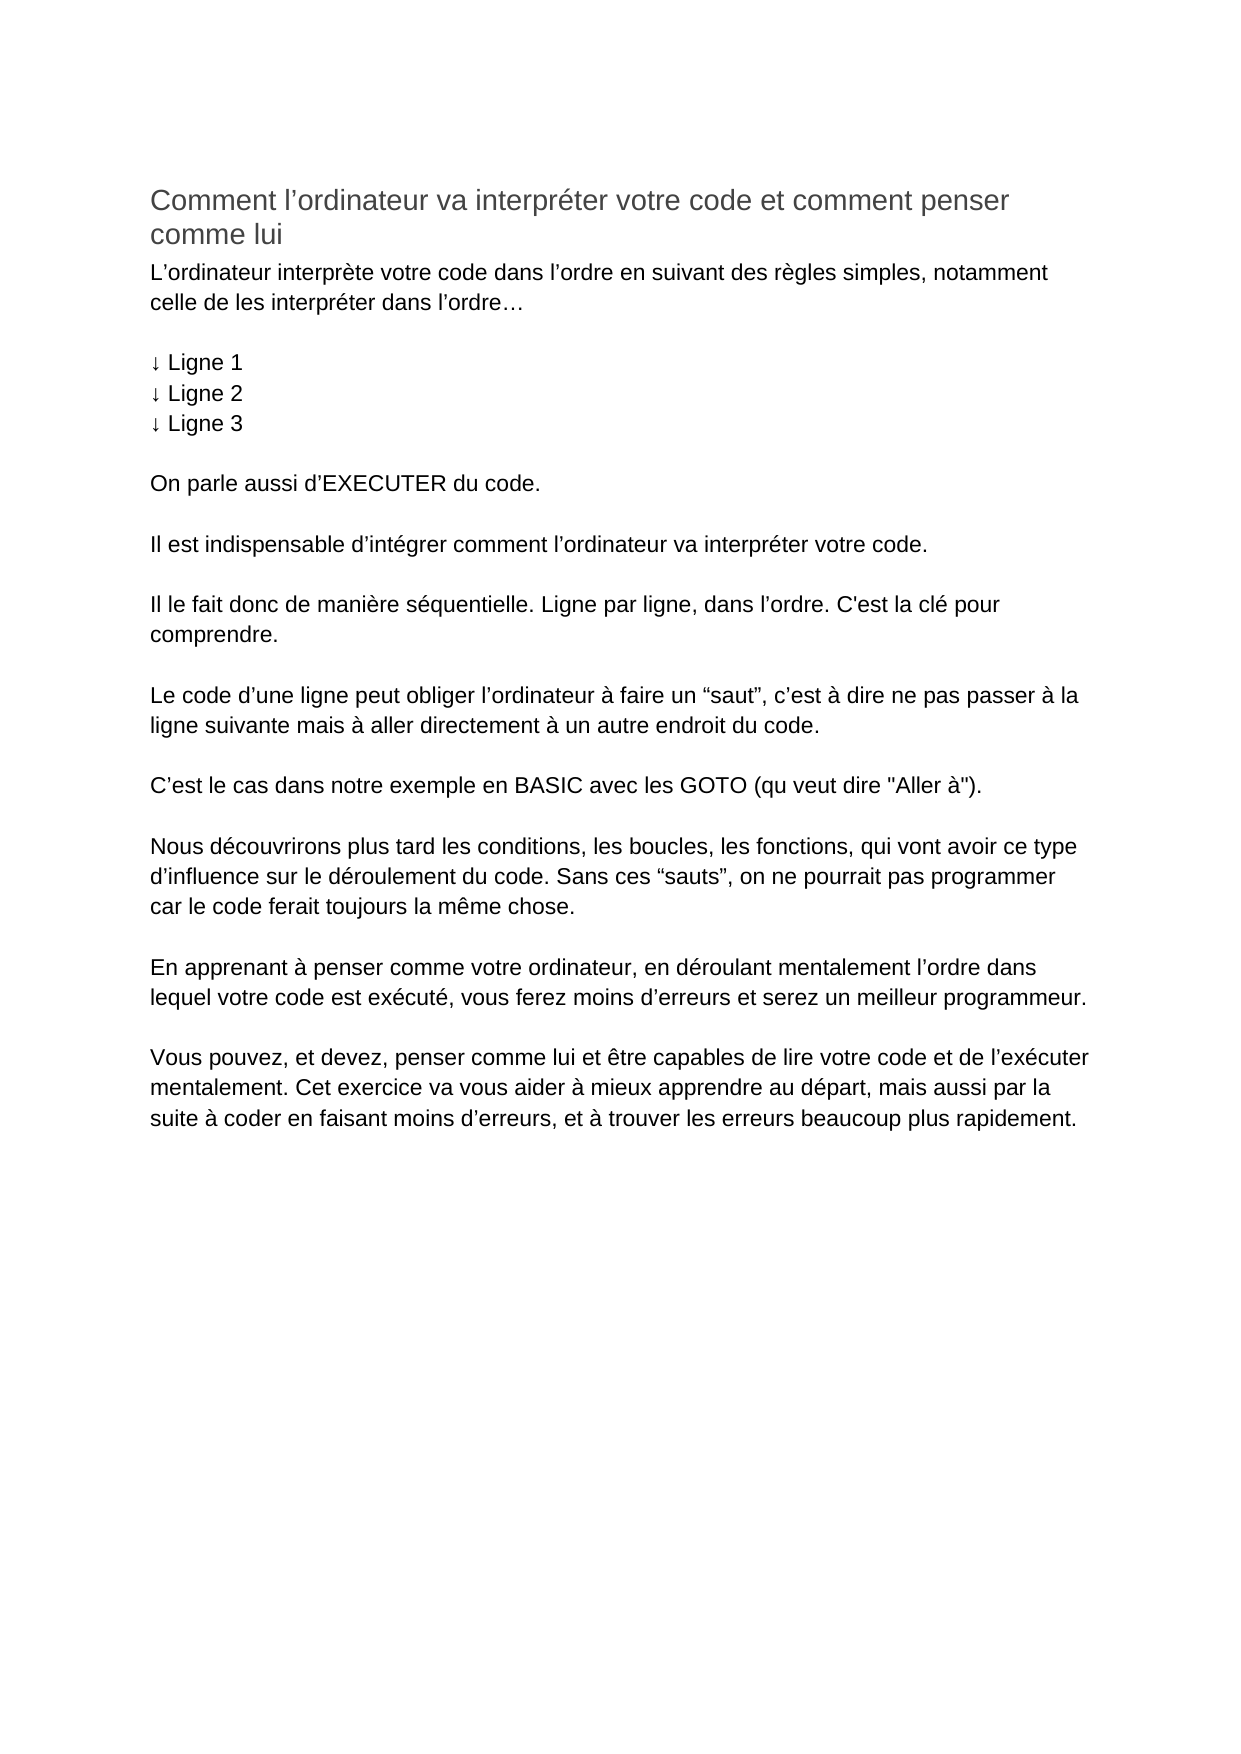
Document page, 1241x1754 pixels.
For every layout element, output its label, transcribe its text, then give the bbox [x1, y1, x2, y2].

subtitle Comment l’ordinateur va interpréter votre code et comment penser comme lui [150, 183, 1090, 250]
text ↓ Ligne 2 [150, 379, 1090, 406]
text ↓ Ligne 3 [150, 410, 1090, 436]
text Le code d’une ligne peut obliger l’ordinateur à faire un “saut”, c’est à dire ne pas passer à la ligne suivante mais à aller directement à un autre endroit du code. [150, 682, 1090, 738]
text En apprenant à penser comme votre ordinateur, en déroulant mentalement l’ordre dans lequel votre code est exécuté, vous ferez moins d’erreurs et serez un meilleur programmeur. [150, 953, 1090, 1010]
text L’ordinateur interprète votre code dans l’ordre en suivant des règles simples, notamment celle de les interpréter dans l’ordre… [150, 259, 1090, 315]
text Vous pouvez, et devez, penser comme lui et être capables de lire votre code et de l’exécuter mentalement. Cet exercice va vous aider à mieux apprendre au départ, mais aussi par la suite à coder en faisant moins d’erreurs, et à trouver les erreurs beaucoup plus rapidement. [150, 1044, 1090, 1131]
text On parle aussi d’EXECUTER du code. [150, 470, 1090, 497]
text Nous découvrirons plus tard les conditions, les boucles, les fonctions, qui vont avoir ce type d’influence sur le déroulement du code. Sans ces “sauts”, on ne pourrait pas programmer car le code ferait toujours la même chose. [150, 833, 1090, 919]
text C’est le cas dans notre exemple en BASIC avec les GOTO (qu veut dire "Aller à"). [150, 772, 1090, 799]
text Il est indispensable d’intégrer comment l’ordinateur va interpréter votre code. [150, 531, 1090, 557]
text ↓ Ligne 1 [150, 349, 1090, 376]
text Il le fait donc de manière séquentielle. Ligne par ligne, dans l’ordre. C'est la clé pour comprendre. [150, 591, 1090, 648]
